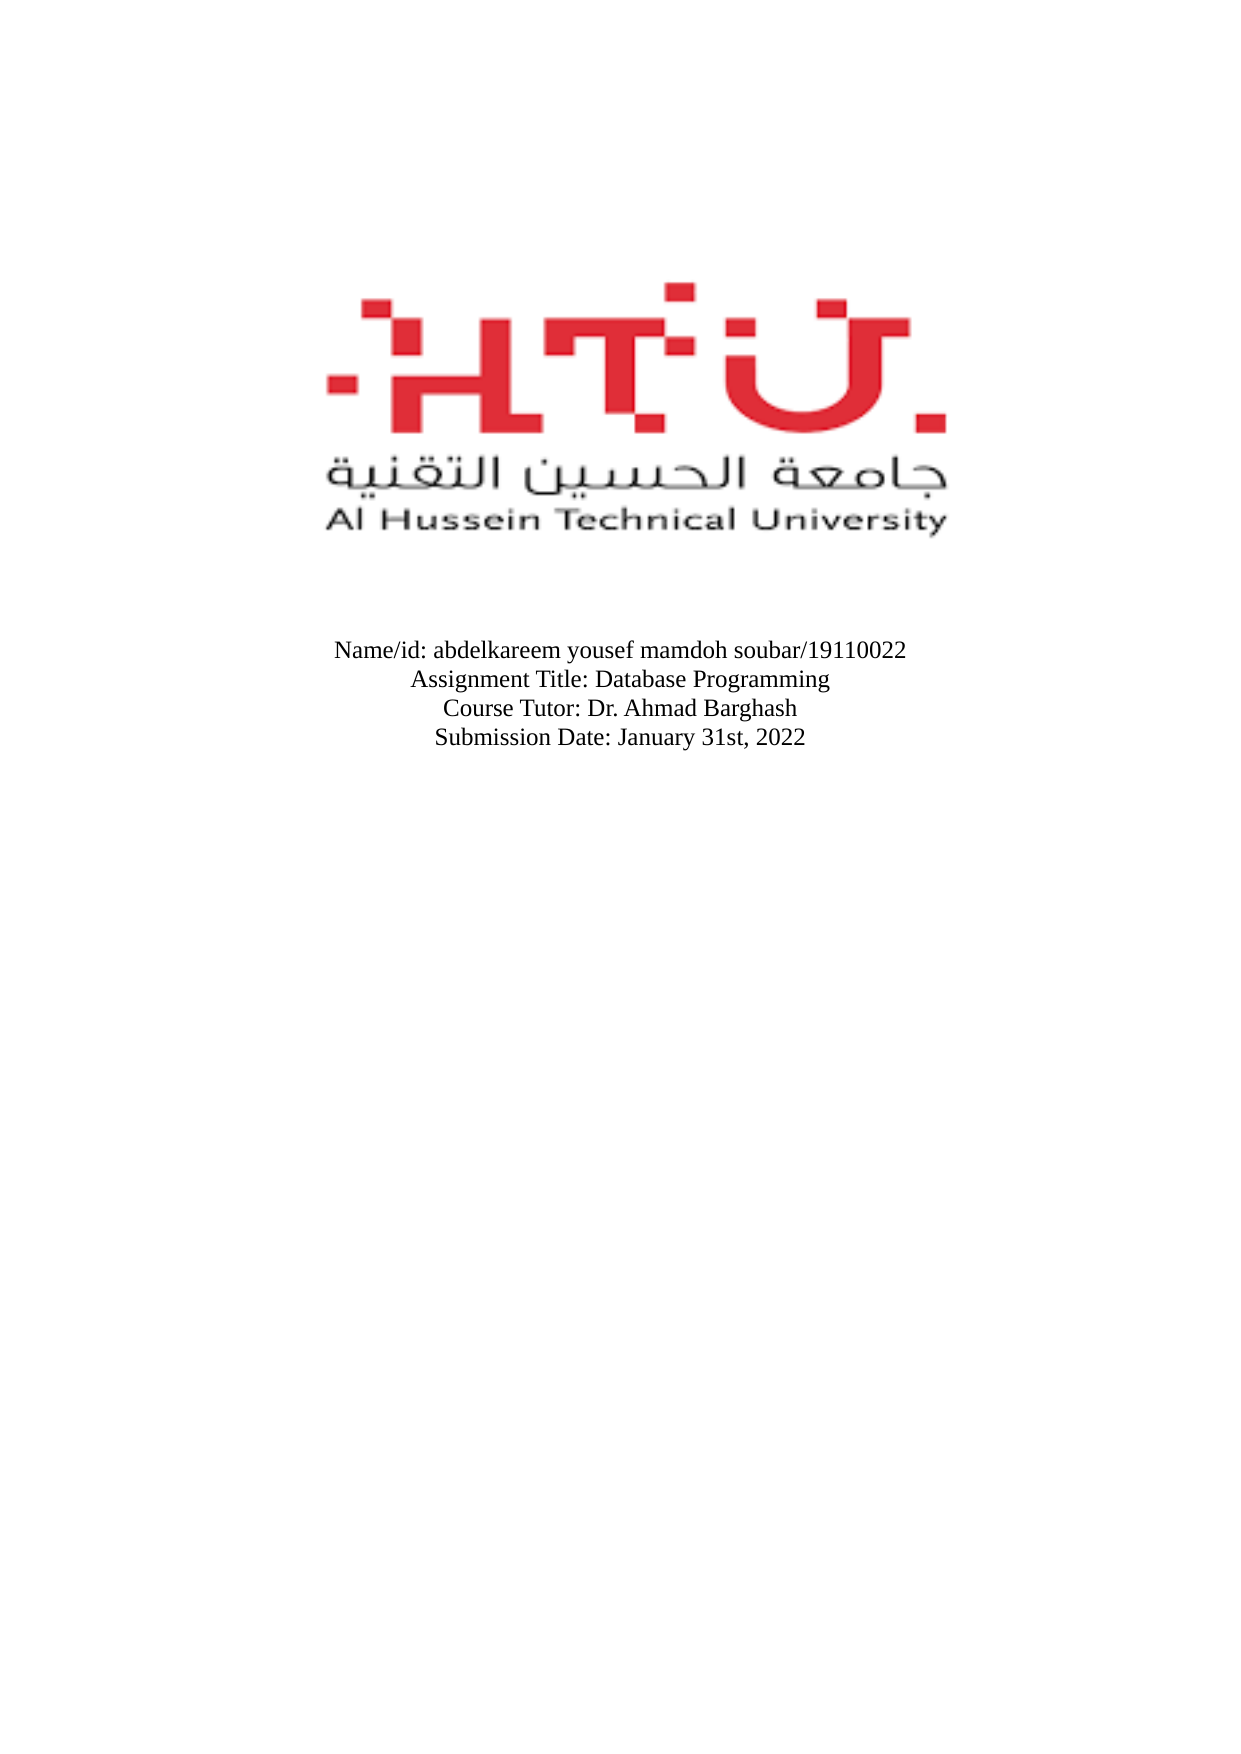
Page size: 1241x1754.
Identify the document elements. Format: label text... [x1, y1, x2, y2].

text Submission Date: January 31st, 2022 [118, 722, 1122, 751]
picture [255, 144, 1019, 619]
text Name/id: abdelkareem yousef mamdoh soubar/19110022 [118, 636, 1122, 664]
text Course Tutor: Dr. Ahmad Barghash [118, 693, 1122, 722]
text Assignment Title: Database Programming [118, 664, 1122, 693]
